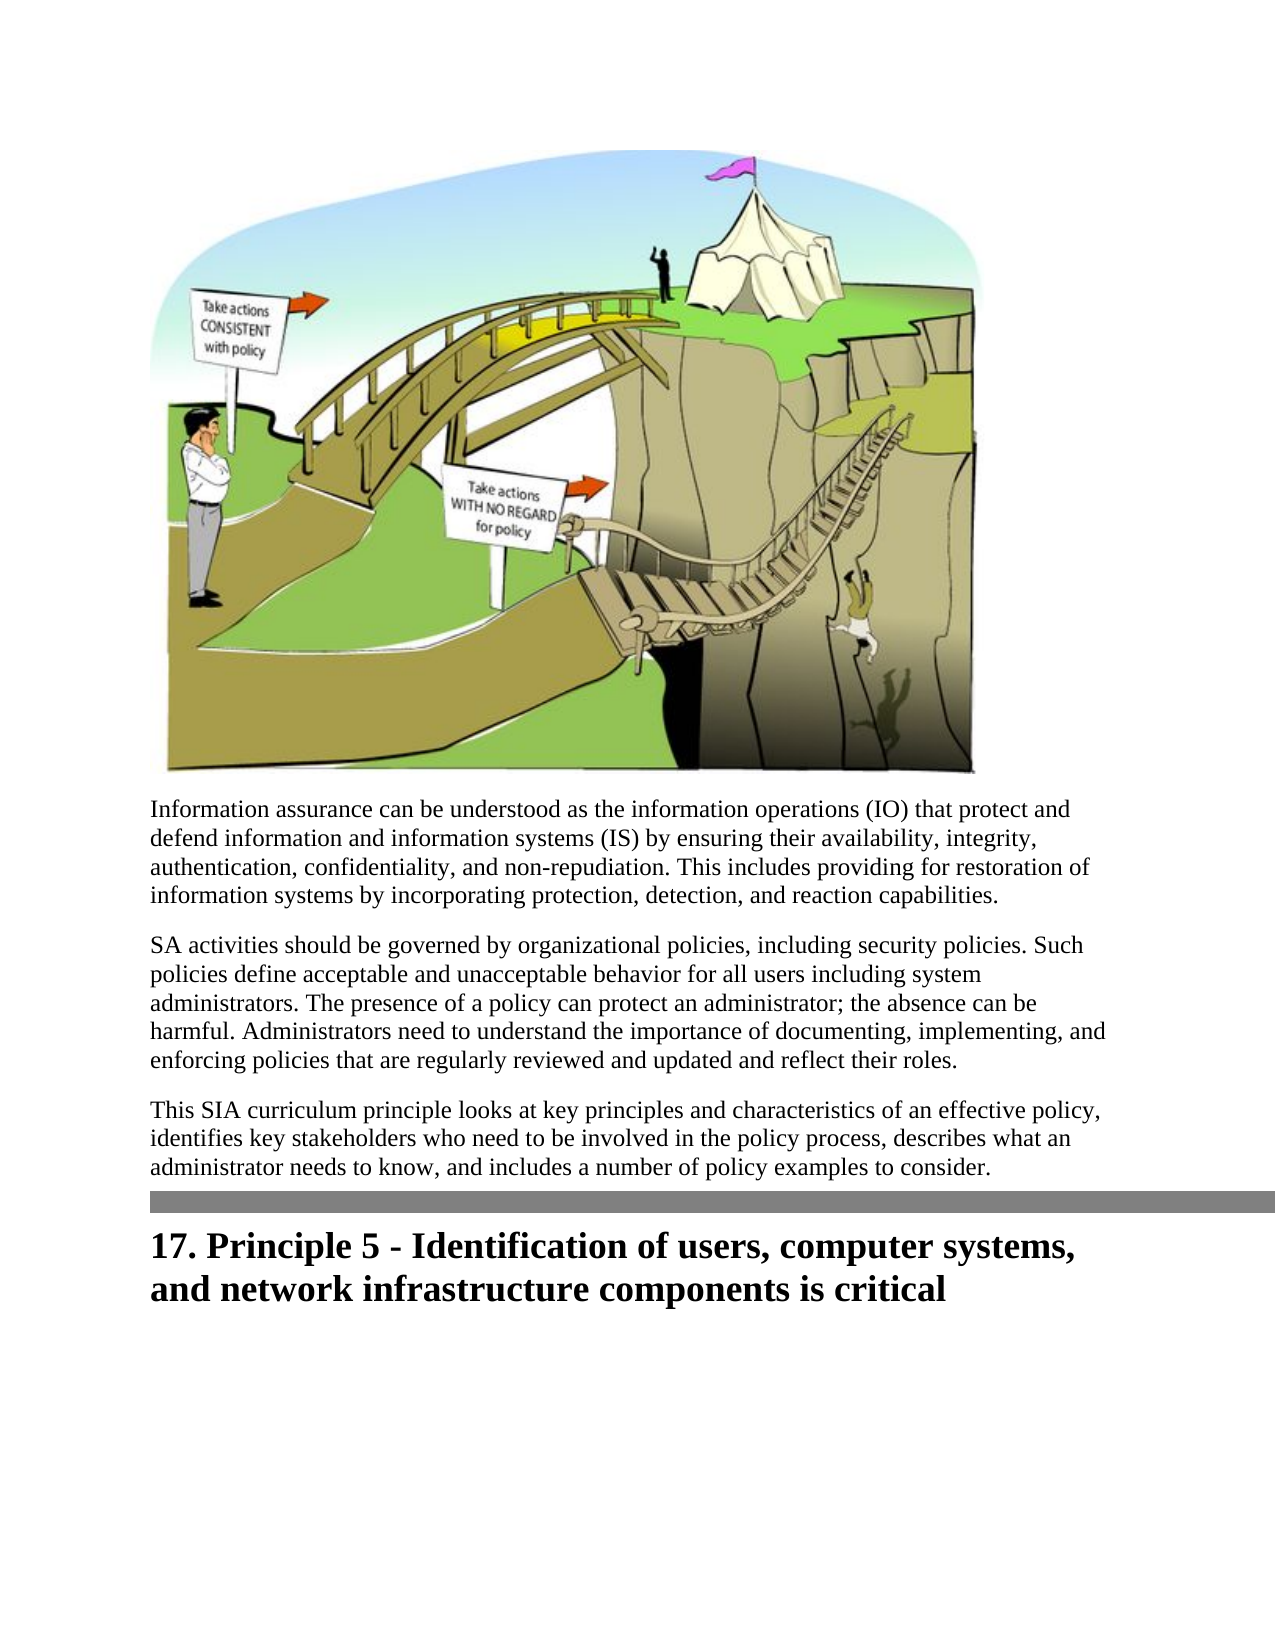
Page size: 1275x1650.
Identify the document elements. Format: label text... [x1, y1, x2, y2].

text SA activities should be governed by organizational policies, including security policies. Such policies define acceptable and unacceptable behavior for all users including system administrators. The presence of a policy can protect an administrator; the absence can be harmful. Administrators need to understand the importance of documenting, implementing, and enforcing policies that are regularly reviewed and updated and reflect their roles. [150, 930, 1125, 1074]
subtitle 17. Principle 5 - Identification of users, computer systems, and network infrastructure components is critical [150, 1224, 1125, 1310]
text Information assurance can be understood as the information operations (IO) that protect and defend information and information systems (IS) by ensuring their availability, integrity, authentication, confidentiality, and non-repudiation. This includes providing for restoration of information systems by incorporating protection, detection, and reaction capabilities. [150, 794, 1125, 909]
text This SIA curriculum principle looks at key principles and characteristics of an effective policy, identifies key stakeholders who need to be involved in the policy process, describes what an administrator needs to know, and includes a number of policy examples to consider. [150, 1095, 1125, 1181]
